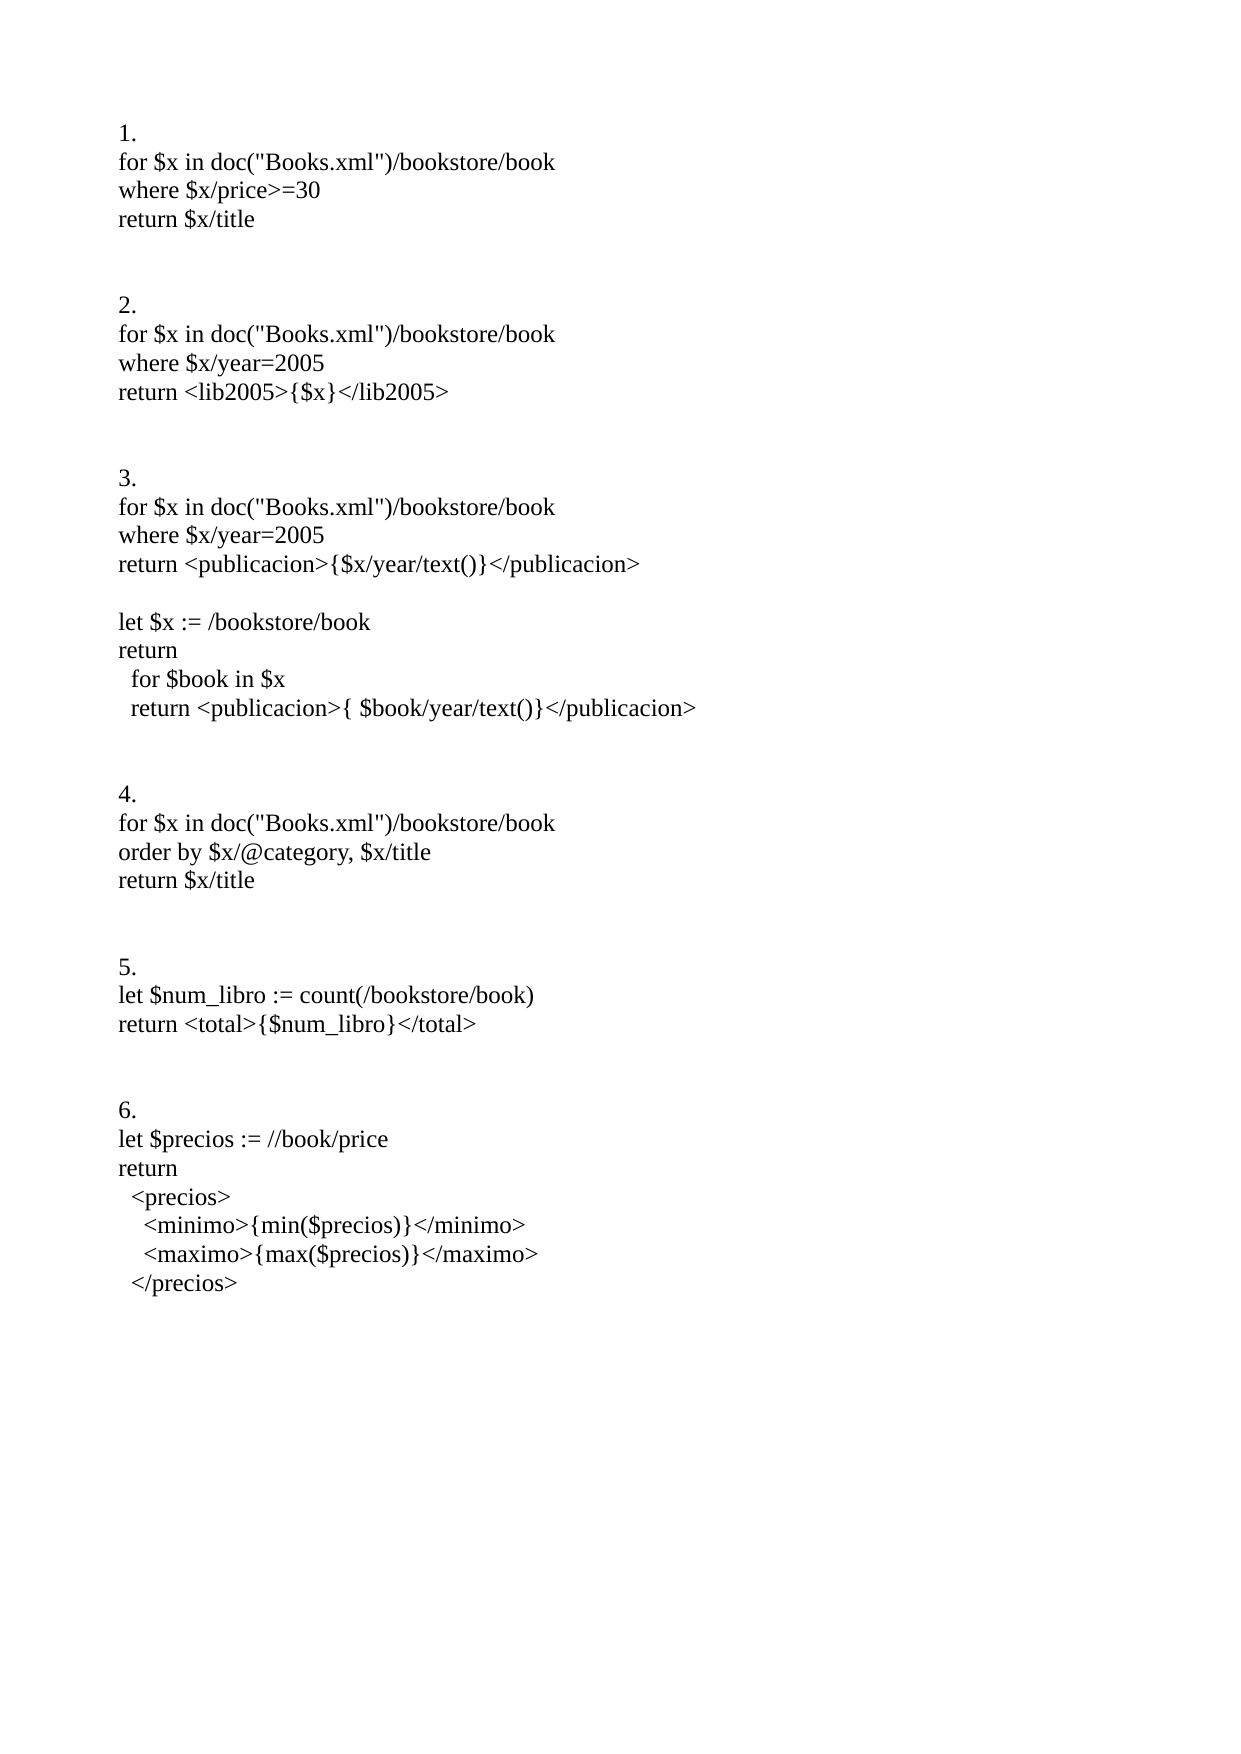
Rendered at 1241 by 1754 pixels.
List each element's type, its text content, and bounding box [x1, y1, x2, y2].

text for $x in doc("Books.xml")/bookstore/book [118, 808, 1122, 837]
text for $x in doc("Books.xml")/bookstore/book [118, 147, 1122, 176]
text return <lib2005>{$x}</lib2005> [118, 377, 1122, 406]
text where $x/year=2005 [118, 521, 1122, 549]
text return <publicacion>{$x/year/text()}</publicacion> [118, 549, 1122, 578]
text return $x/title [118, 204, 1122, 233]
text </precios> [118, 1268, 1122, 1297]
text for $x in doc("Books.xml")/bookstore/book [118, 492, 1122, 521]
text let $x := /bookstore/book [118, 607, 1122, 636]
text <precios> [118, 1182, 1122, 1211]
text for $x in doc("Books.xml")/bookstore/book [118, 319, 1122, 348]
text <maximo>{max($precios)}</maximo> [118, 1239, 1122, 1268]
text where $x/price>=30 [118, 176, 1122, 204]
text 5. [118, 952, 1122, 981]
text 4. [118, 779, 1122, 808]
text return [118, 1153, 1122, 1182]
text 1. [118, 118, 1122, 147]
text return <publicacion>{ $book/year/text()}</publicacion> [118, 693, 1122, 722]
text for $book in $x [118, 664, 1122, 693]
text 2. [118, 291, 1122, 319]
text return [118, 636, 1122, 664]
text <minimo>{min($precios)}</minimo> [118, 1211, 1122, 1239]
text return <total>{$num_libro}</total> [118, 1009, 1122, 1038]
text where $x/year=2005 [118, 348, 1122, 377]
text order by $x/@category, $x/title [118, 837, 1122, 866]
text 3. [118, 463, 1122, 492]
text let $precios := //book/price [118, 1124, 1122, 1153]
text return $x/title [118, 866, 1122, 894]
text let $num_libro := count(/bookstore/book) [118, 981, 1122, 1009]
text 6. [118, 1096, 1122, 1124]
